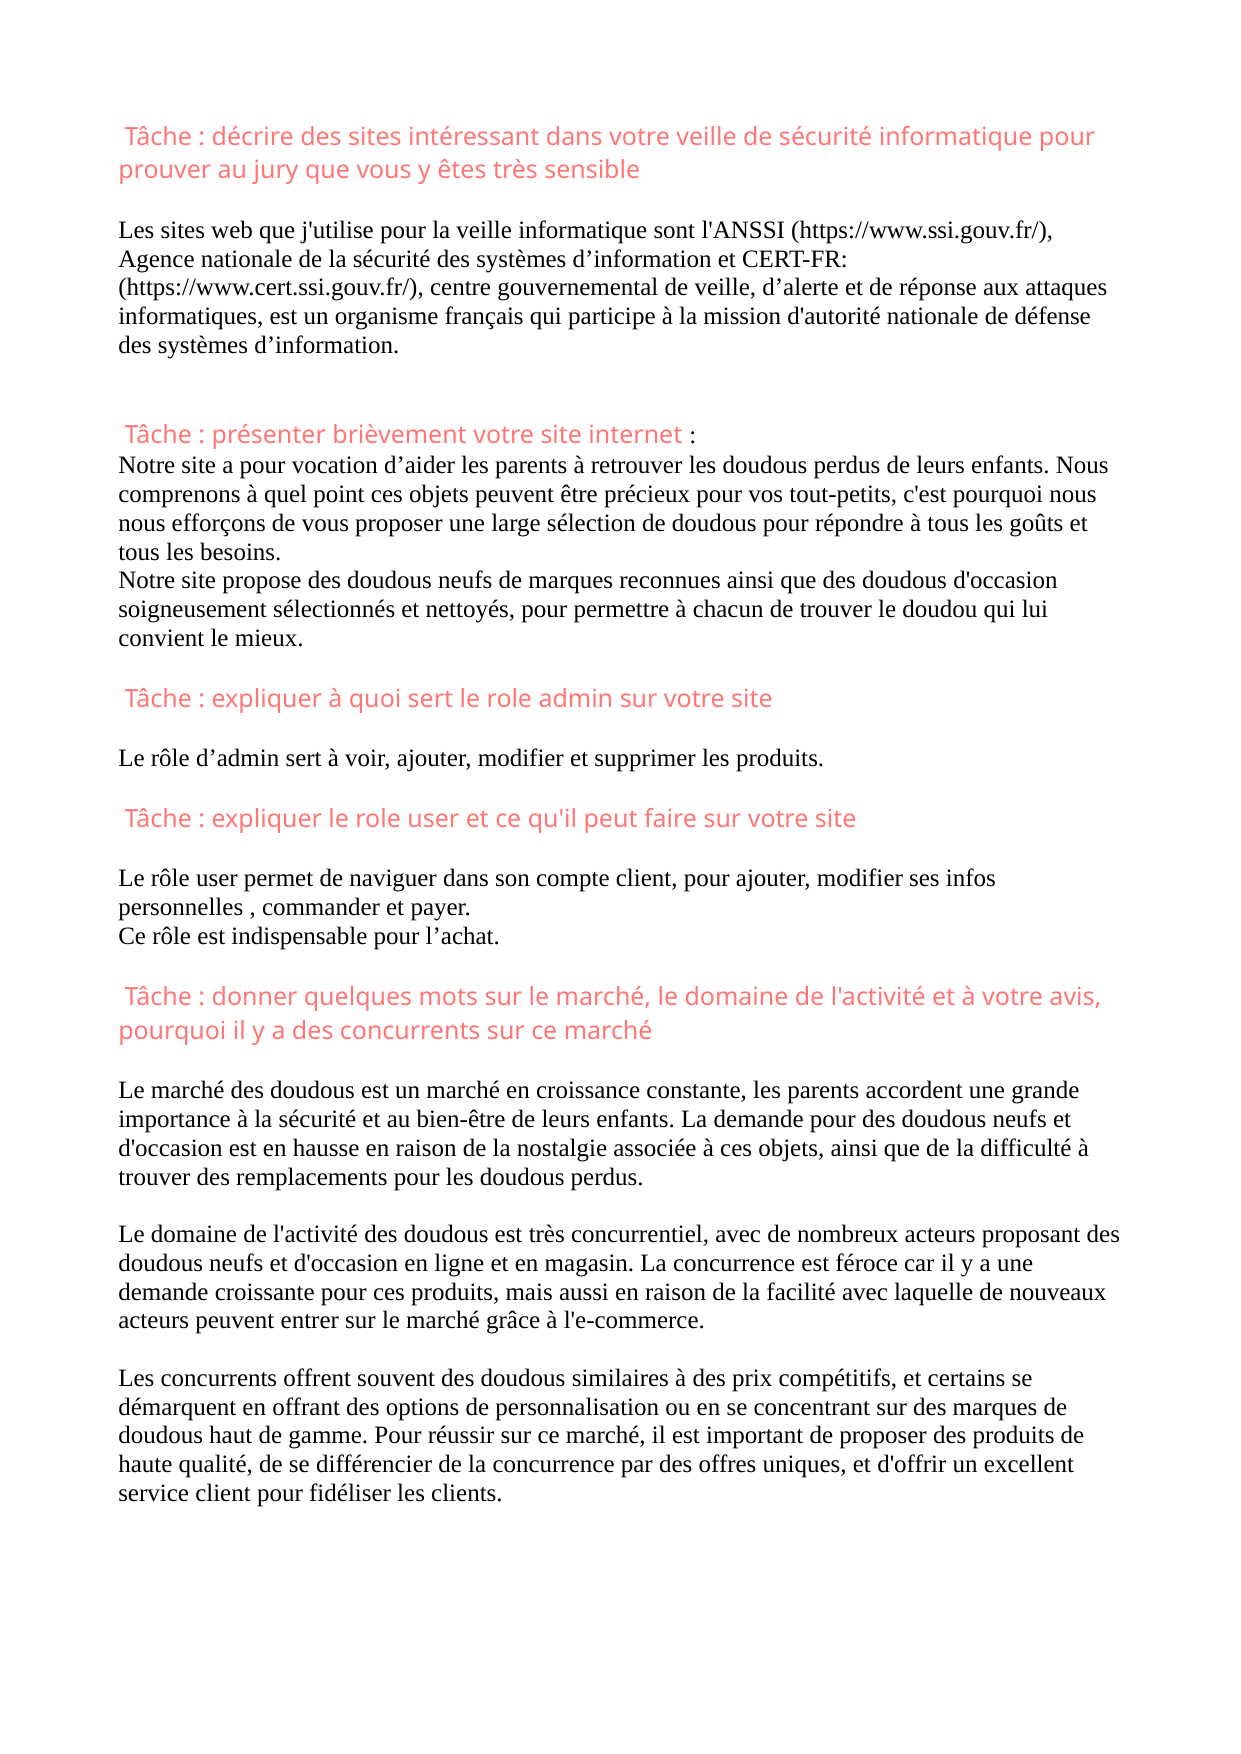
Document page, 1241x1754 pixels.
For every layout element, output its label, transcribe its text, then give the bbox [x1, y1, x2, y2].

text Tâche : donner quelques mots sur le marché, le domaine de l'activité et à votre avis, pourquoi il y a des concurrents sur ce marché [118, 978, 1122, 1047]
text Notre site a pour vocation d’aider les parents à retrouver les doudous perdus de leurs enfants. Nous comprenons à quel point ces objets peuvent être précieux pour vos tout-petits, c'est pourquoi nous nous efforçons de vous proposer une large sélection de doudous pour répondre à tous les goûts et tous les besoins. [118, 450, 1122, 565]
text Le rôle user permet de naviguer dans son compte client, pour ajouter, modifier ses infos personnelles , commander et payer. [118, 863, 1122, 921]
text Les concurrents offrent souvent des doudous similaires à des prix compétitifs, et certains se démarquent en offrant des options de personnalisation ou en se concentrant sur des marques de doudous haut de gamme. Pour réussir sur ce marché, il est important de proposer des produits de haute qualité, de se différencier de la concurrence par des offres uniques, et d'offrir un excellent service client pour fidéliser les clients. [118, 1363, 1122, 1507]
text Tâche : décrire des sites intéressant dans votre veille de sécurité informatique pour prouver au jury que vous y êtes très sensible [118, 118, 1122, 186]
text Tâche : présenter brièvement votre site internet : [118, 416, 1122, 450]
text Le domaine de l'activité des doudous est très concurrentiel, avec de nombreux acteurs proposant des doudous neufs et d'occasion en ligne et en magasin. La concurrence est féroce car il y a une demande croissante pour ces produits, mais aussi en raison de la facilité avec laquelle de nouveaux acteurs peuvent entrer sur le marché grâce à l'e-commerce. [118, 1219, 1122, 1334]
text Ce rôle est indispensable pour l’achat. [118, 921, 1122, 950]
text Le rôle d’admin sert à voir, ajouter, modifier et supprimer les produits. [118, 743, 1122, 772]
text Le marché des doudous est un marché en croissance constante, les parents accordent une grande importance à la sécurité et au bien-être de leurs enfants. La demande pour des doudous neufs et d'occasion est en hausse en raison de la nostalgie associée à ces objets, ainsi que de la difficulté à trouver des remplacements pour les doudous perdus. [118, 1075, 1122, 1190]
text Tâche : expliquer le role user et ce qu'il peut faire sur votre site [118, 801, 1122, 835]
text Tâche : expliquer à quoi sert le role admin sur votre site [118, 680, 1122, 714]
text Les sites web que j'utilise pour la veille informatique sont l'ANSSI (https://www.ssi.gouv.fr/), Agence nationale de la sécurité des systèmes d’information et CERT-FR: (https://www.cert.ssi.gouv.fr/), centre gouvernemental de veille, d’alerte et de réponse aux attaques informatiques, est un organisme français qui participe à la mission d'autorité nationale de défense des systèmes d’information. [118, 215, 1122, 359]
text Notre site propose des doudous neufs de marques reconnues ainsi que des doudous d'occasion soigneusement sélectionnés et nettoyés, pour permettre à chacun de trouver le doudou qui lui convient le mieux. [118, 565, 1122, 652]
